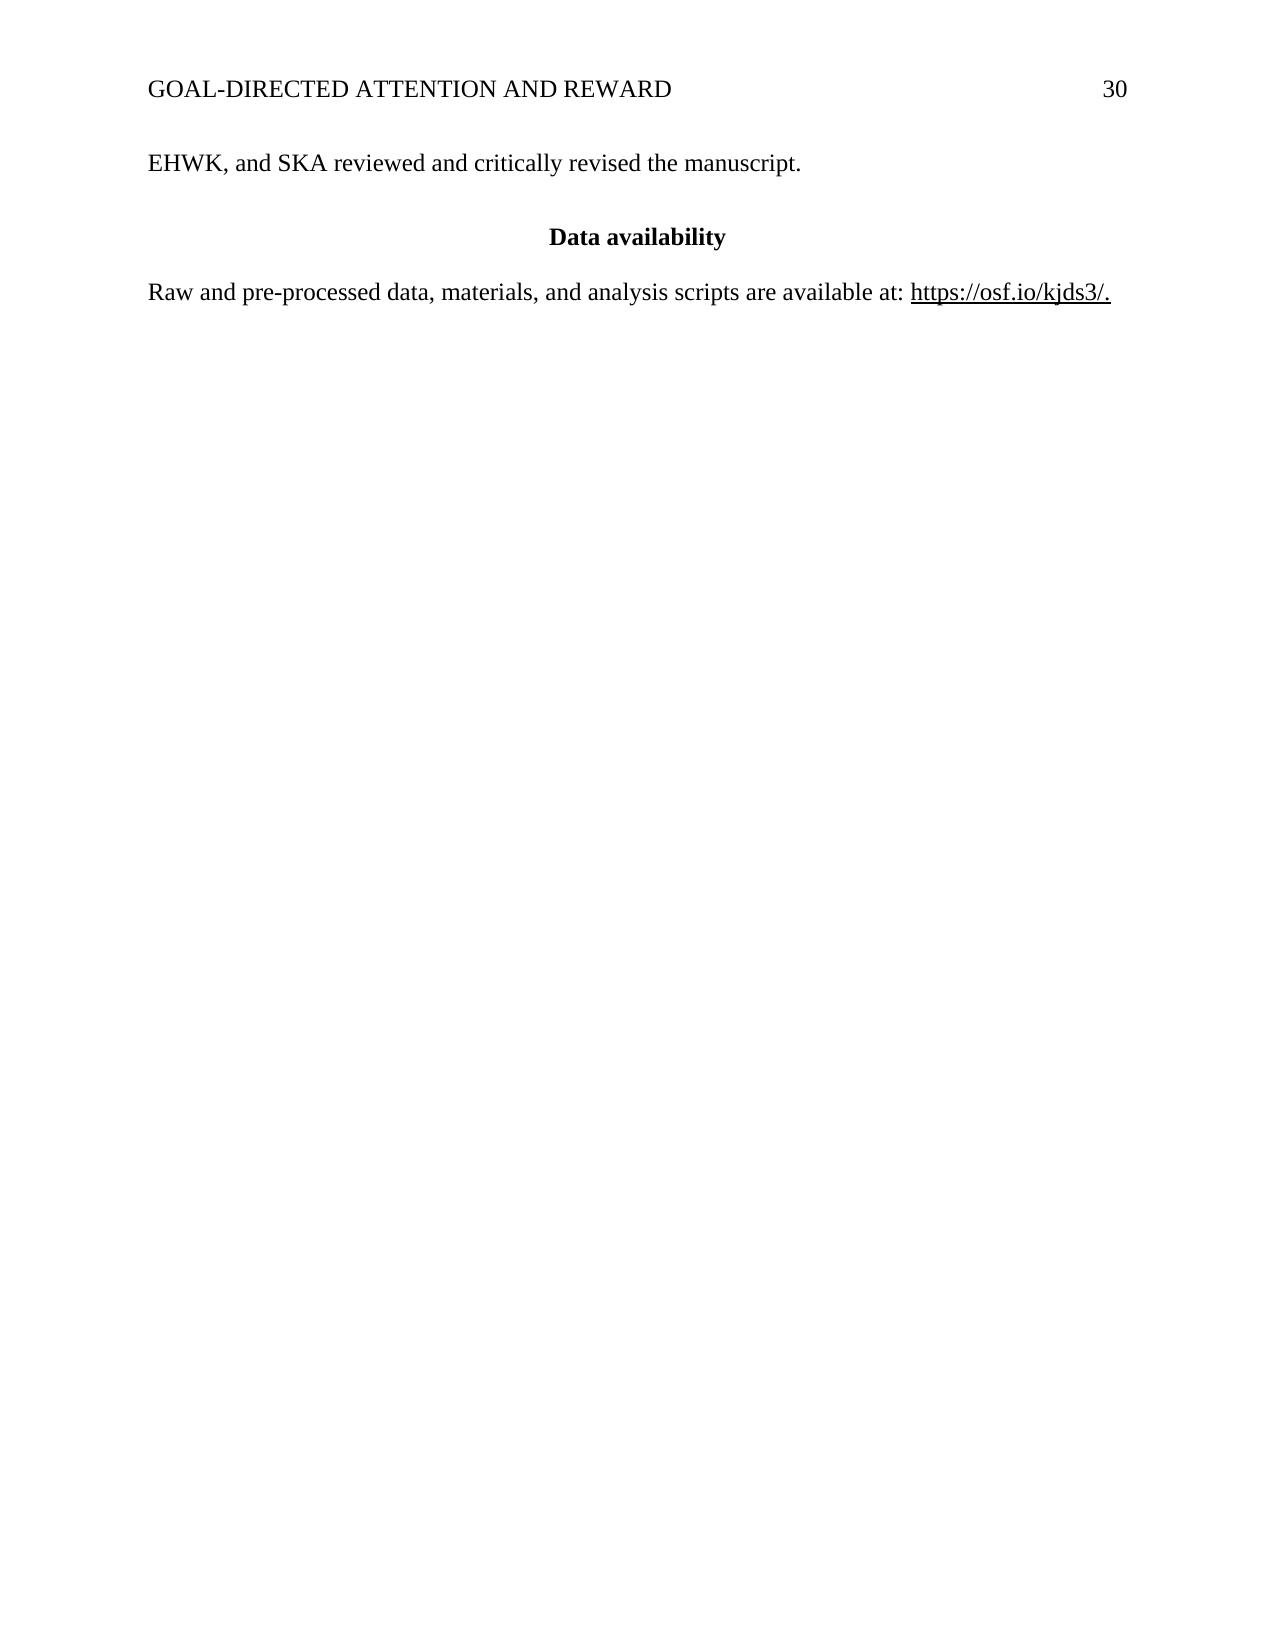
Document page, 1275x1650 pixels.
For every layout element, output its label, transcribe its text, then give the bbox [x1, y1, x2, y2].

subtitle Data availability [148, 222, 1127, 251]
text Raw and pre-processed data, materials, and analysis scripts are available at: https://osf.io/kjds3/. [148, 277, 1127, 306]
text EHWK, and SKA reviewed and critically revised the manuscript. [148, 148, 1127, 176]
